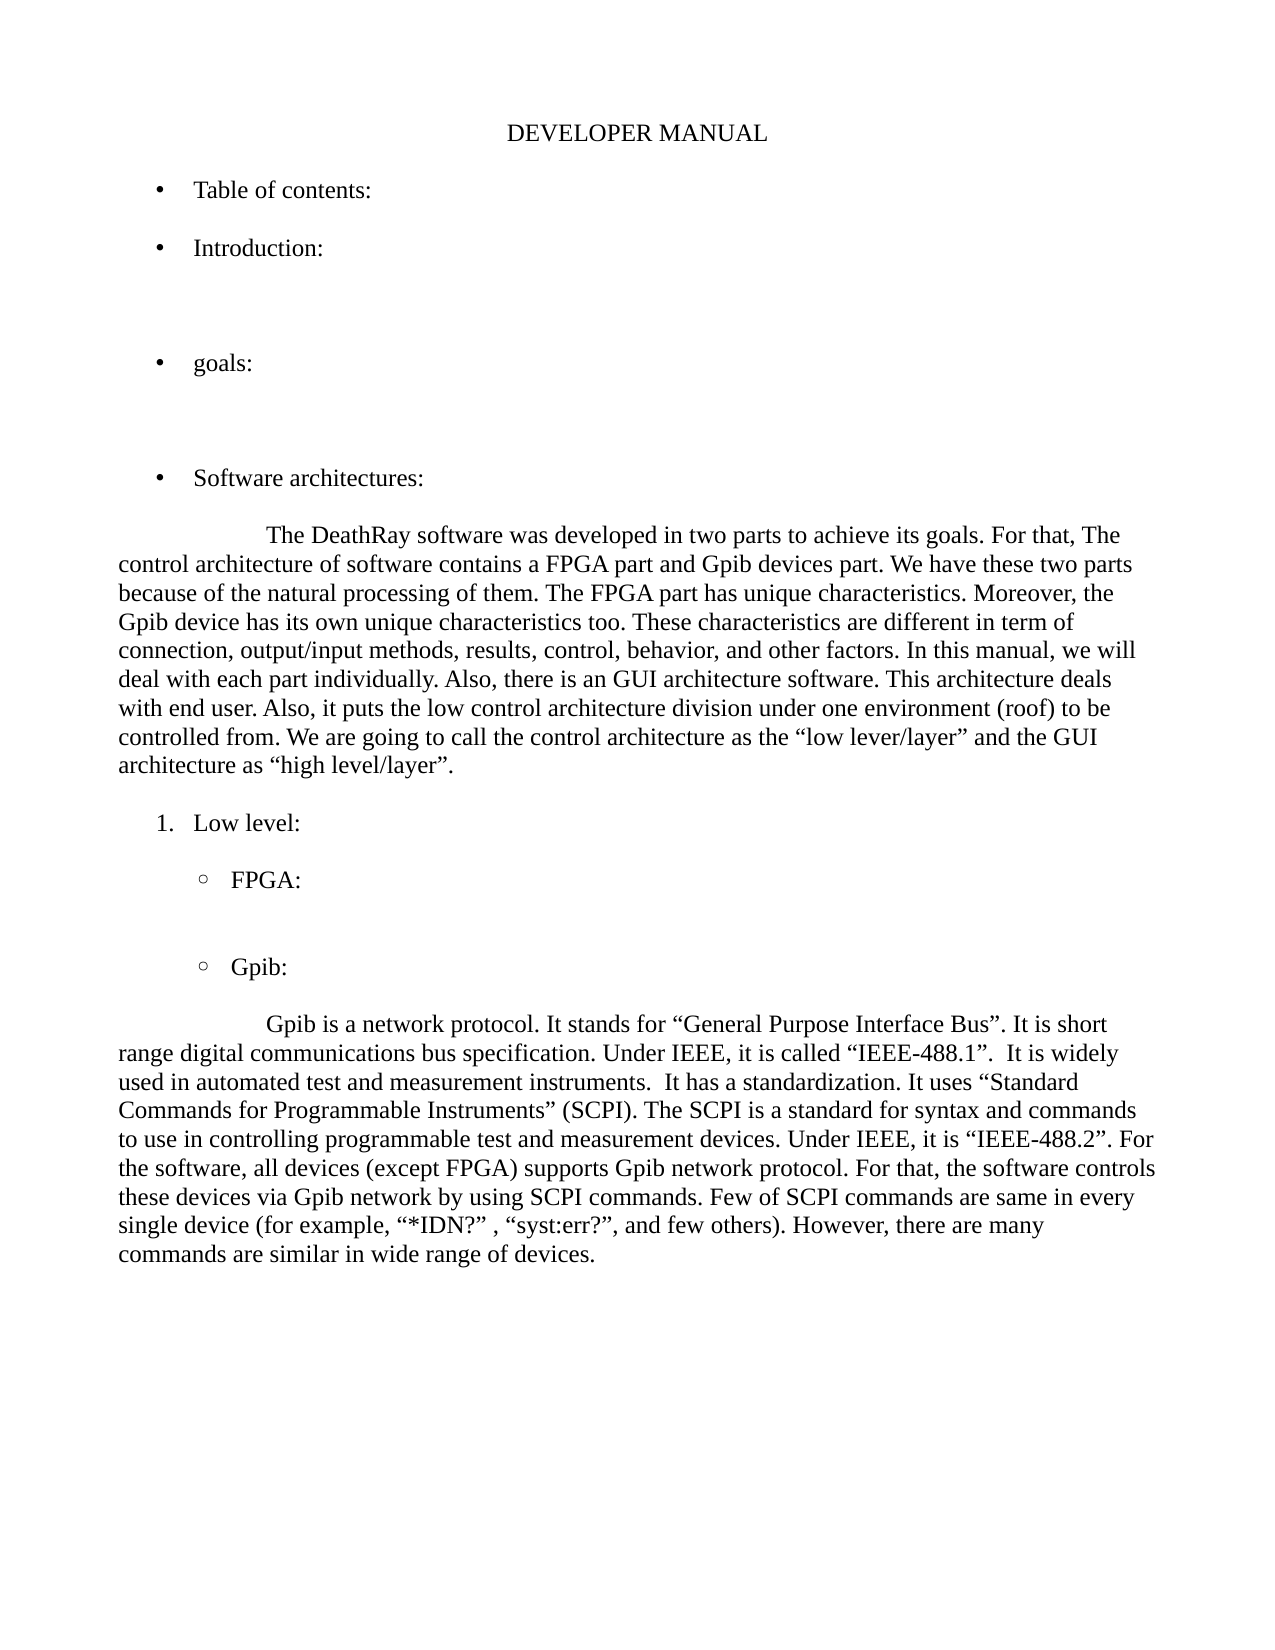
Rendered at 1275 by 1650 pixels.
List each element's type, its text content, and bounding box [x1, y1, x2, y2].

list Gpib: [193, 952, 1157, 981]
list Introduction: [156, 233, 1157, 262]
text Gpib is a network protocol. It stands for “General Purpose Interface Bus”. It is short range digital communications bus specification. Under IEEE, it is called “IEEE-488.1”. It is widely used in automated test and measurement instruments. It has a standardization. It uses “Standard Commands for Programmable Instruments” (SCPI). The SCPI is a standard for syntax and commands to use in controlling programmable test and measurement devices. Under IEEE, it is “IEEE-488.2”. For the software, all devices (except FPGA) supports Gpib network protocol. For that, the software controls these devices via Gpib network by using SCPI commands. Few of SCPI commands are same in every single device (for example, “*IDN?” , “syst:err?”, and few others). However, there are many commands are similar in wide range of devices. [118, 1009, 1157, 1268]
list Table of contents: [156, 176, 1157, 204]
list FPGA: [193, 866, 1157, 894]
list Low level: [156, 808, 1157, 837]
text DEVELOPER MANUAL [118, 118, 1157, 147]
list Software architectures: [156, 463, 1157, 492]
list goals: [156, 348, 1157, 377]
text The DeathRay software was developed in two parts to achieve its goals. For that, The control architecture of software contains a FPGA part and Gpib devices part. We have these two parts because of the natural processing of them. The FPGA part has unique characteristics. Moreover, the Gpib device has its own unique characteristics too. These characteristics are different in term of connection, output/input methods, results, control, behavior, and other factors. In this manual, we will deal with each part individually. Also, there is an GUI architecture software. This architecture deals with end user. Also, it puts the low control architecture division under one environment (roof) to be controlled from. We are going to call the control architecture as the “low lever/layer” and the GUI architecture as “high level/layer”. [118, 521, 1157, 779]
